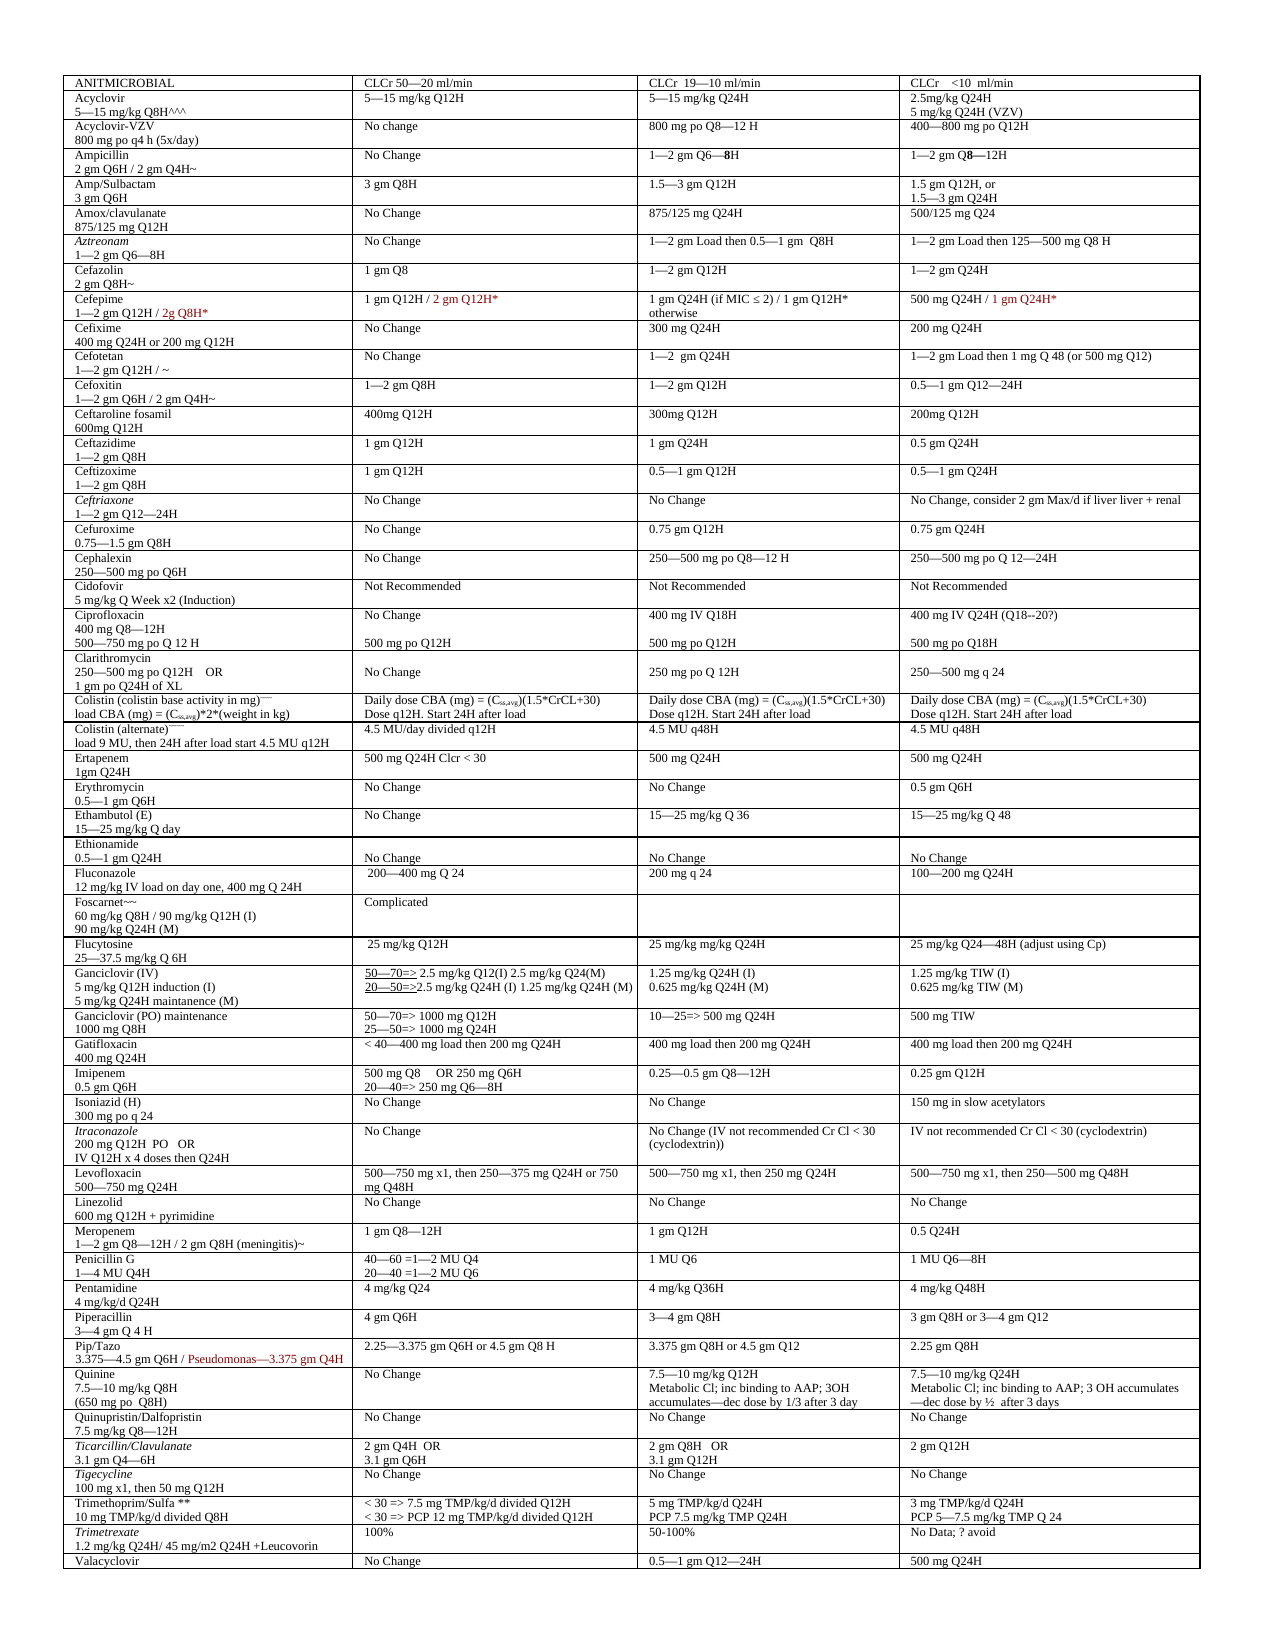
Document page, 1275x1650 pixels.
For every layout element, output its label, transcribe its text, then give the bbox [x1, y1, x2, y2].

table_cell Valacyclovir [64, 1554, 352, 1568]
table_cell 0.25 gm Q12H [900, 1066, 1199, 1094]
table_cell Meropenem 1—2 gm Q8—12H / 2 gm Q8H (meningitis)~ [64, 1224, 352, 1252]
table_cell [900, 895, 1199, 936]
table_cell Daily dose CBA (mg) = (Css,avg)(1.5*CrCL+30) Dose q12H. Start 24H after load [900, 694, 1199, 721]
table_cell No Change [353, 838, 637, 865]
table_cell 3—4 gm Q8H [638, 1310, 899, 1338]
table_cell Daily dose CBA (mg) = (Css,avg)(1.5*CrCL+30) Dose q12H. Start 24H after load [638, 694, 899, 721]
table_cell Flucytosine 25—37.5 mg/kg Q 6H [64, 938, 352, 965]
table_cell IV not recommended Cr Cl < 30 (cyclodextrin) [900, 1124, 1199, 1165]
table_cell 2.5mg/kg Q24H 5 mg/kg Q24H (VZV) [900, 91, 1199, 119]
table_cell 1—2 gm Q12H [638, 264, 899, 291]
table_cell 1.25 mg/kg Q24H (I) 0.625 mg/kg Q24H (M) [638, 966, 899, 1008]
table_cell 1—2 gm Load then 1 mg Q 48 (or 500 mg Q12) [900, 350, 1199, 377]
table_cell 25 mg/kg mg/kg Q24H [638, 938, 899, 965]
table_cell 2 gm Q12H [900, 1439, 1199, 1467]
table_cell No Change [353, 206, 637, 234]
table_cell 5—15 mg/kg Q12H [353, 91, 637, 119]
table_cell No Change (IV not recommended Cr Cl < 30 (cyclodextrin)) [638, 1124, 899, 1165]
table_cell No Change, consider 2 gm Max/d if liver liver + renal [900, 494, 1199, 521]
table_cell 300mg Q12H [638, 407, 899, 435]
table_cell No Change [638, 838, 899, 865]
table_cell 400 mg IV Q24H (Q18--20?) 500 mg po Q18H [900, 609, 1199, 650]
table_cell 400—800 mg po Q12H [900, 120, 1199, 147]
table_cell 1 MU Q6 [638, 1253, 899, 1280]
table_cell Cefazolin 2 gm Q8H~ [64, 264, 352, 291]
table_cell 25 mg/kg Q12H [353, 938, 637, 965]
table_cell 800 mg po Q8—12 H [638, 120, 899, 147]
table_cell No Change [638, 494, 899, 521]
table_cell 4.5 MU/day divided q12H [353, 723, 637, 750]
table_cell Itraconazole 200 mg Q12H PO OR IV Q12H x 4 doses then Q24H [64, 1124, 352, 1165]
table_cell 1 gm Q12H / 2 gm Q12H* [353, 292, 637, 320]
table_cell 250—500 mg q 24 [900, 651, 1199, 693]
table_header CLCr 19—10 ml/min [638, 76, 899, 90]
table_cell 15—25 mg/kg Q 36 [638, 809, 899, 836]
table_cell Not Recommended [900, 580, 1199, 607]
table_cell No Change [638, 780, 899, 808]
table_cell 4.5 MU q48H [900, 723, 1199, 750]
table_cell 1 gm Q24H (if MIC ≤ 2) / 1 gm Q12H* otherwise [638, 292, 899, 320]
table_cell 875/125 mg Q24H [638, 206, 899, 234]
table_cell No Change [353, 1195, 637, 1223]
table_cell [638, 895, 899, 936]
table_cell 50—70=> 2.5 mg/kg Q12(I) 2.5 mg/kg Q24(M) 20—50=>2.5 mg/kg Q24H (I) 1.25 mg/kg Q24H (M) [353, 966, 637, 1008]
table_cell Ampicillin 2 gm Q6H / 2 gm Q4H~ [64, 149, 352, 176]
table_cell 200—400 mg Q 24 [353, 866, 637, 894]
table_cell Acyclovir-VZV 800 mg po q4 h (5x/day) [64, 120, 352, 147]
table_cell 500 mg Q24H [638, 751, 899, 779]
table_cell 1.5 gm Q12H, or 1.5—3 gm Q24H [900, 177, 1199, 205]
table_cell 100—200 mg Q24H [900, 866, 1199, 894]
table_cell 250 mg po Q 12H [638, 651, 899, 693]
table_cell 4 mg/kg Q48H [900, 1281, 1199, 1309]
table_cell No Change [638, 1195, 899, 1223]
table_cell 3 gm Q8H or 3—4 gm Q12 [900, 1310, 1199, 1338]
table_cell 5—15 mg/kg Q24H [638, 91, 899, 119]
table_cell 3 mg TMP/kg/d Q24H PCP 5—7.5 mg/kg TMP Q 24 [900, 1497, 1199, 1524]
table_cell 500 mg Q8 OR 250 mg Q6H 20—40=> 250 mg Q6—8H [353, 1066, 637, 1094]
table_cell Cidofovir 5 mg/kg Q Week x2 (Induction) [64, 580, 352, 607]
table_cell 1 gm Q8 [353, 264, 637, 291]
table_cell Colistin (colistin base activity in mg)~~~ load CBA (mg) = (Css,avg)*2*(weight in kg) [64, 694, 352, 721]
table_cell 2 gm Q4H OR 3.1 gm Q6H [353, 1439, 637, 1467]
table_cell 500—750 mg x1, then 250—375 mg Q24H or 750 mg Q48H [353, 1166, 637, 1194]
table_cell 4 mg/kg Q24 [353, 1281, 637, 1309]
table_cell 4 gm Q6H [353, 1310, 637, 1338]
table_cell 500 mg Q24H [900, 751, 1199, 779]
table_cell No Change [353, 551, 637, 579]
table_cell 0.5—1 gm Q24H [900, 465, 1199, 492]
table_cell 500 mg TIW [900, 1009, 1199, 1037]
table_cell Not Recommended [353, 580, 637, 607]
table_cell 15—25 mg/kg Q 48 [900, 809, 1199, 836]
table_cell Pentamidine 4 mg/kg/d Q24H [64, 1281, 352, 1309]
table_cell Cephalexin 250—500 mg po Q6H [64, 551, 352, 579]
table_cell Amox/clavulanate 875/125 mg Q12H [64, 206, 352, 234]
table_cell 4.5 MU q48H [638, 723, 899, 750]
table_cell Foscarnet~~ 60 mg/kg Q8H / 90 mg/kg Q12H (I) 90 mg/kg Q24H (M) [64, 895, 352, 936]
table_cell Ceftriaxone 1—2 gm Q12—24H [64, 494, 352, 521]
table_cell 0.75 gm Q24H [900, 522, 1199, 550]
table_cell 200mg Q12H [900, 407, 1199, 435]
table_cell No Change [353, 1468, 637, 1496]
table_cell 2.25 gm Q8H [900, 1339, 1199, 1367]
table_cell No Change [900, 1195, 1199, 1223]
table_header ANITMICROBIAL [64, 76, 352, 90]
table_cell Complicated [353, 895, 637, 936]
table_cell Colistin (alternate)~~~~ load 9 MU, then 24H after load start 4.5 MU q12H [64, 723, 352, 750]
table_cell Clarithromycin 250—500 mg po Q12H OR 1 gm po Q24H of XL [64, 651, 352, 693]
table_cell No Change 500 mg po Q12H [353, 609, 637, 650]
table_cell 250—500 mg po Q 12—24H [900, 551, 1199, 579]
table_cell No Change [353, 651, 637, 693]
table_cell 1—2 gm Load then 125—500 mg Q8 H [900, 235, 1199, 262]
table_cell Amp/Sulbactam 3 gm Q6H [64, 177, 352, 205]
table_cell 500/125 mg Q24 [900, 206, 1199, 234]
table_cell 7.5—10 mg/kg Q12H Metabolic Cl; inc binding to AAP; 3OH accumulates—dec dose by 1/3 after 3 day [638, 1368, 899, 1409]
table_cell 0.75 gm Q12H [638, 522, 899, 550]
table_header CLCr 50—20 ml/min [353, 76, 637, 90]
table_cell 1—2 gm Q24H [900, 264, 1199, 291]
table_cell 0.5 Q24H [900, 1224, 1199, 1252]
table_cell 300 mg Q24H [638, 321, 899, 349]
table_cell 1.5—3 gm Q12H [638, 177, 899, 205]
table_cell 1—2 gm Q24H [638, 350, 899, 377]
table_cell 1 MU Q6—8H [900, 1253, 1199, 1280]
table_cell Acyclovir 5—15 mg/kg Q8H^^^ [64, 91, 352, 119]
table_cell 2 gm Q8H OR 3.1 gm Q12H [638, 1439, 899, 1467]
table_cell 2.25—3.375 gm Q6H or 4.5 gm Q8 H [353, 1339, 637, 1367]
table_cell 0.25—0.5 gm Q8—12H [638, 1066, 899, 1094]
table_cell Cefixime 400 mg Q24H or 200 mg Q12H [64, 321, 352, 349]
table_cell Gatifloxacin 400 mg Q24H [64, 1038, 352, 1065]
table_cell 200 mg q 24 [638, 866, 899, 894]
table_cell No Change [353, 494, 637, 521]
table_header CLCr <10 ml/min [900, 76, 1199, 90]
table_cell Trimetrexate 1.2 mg/kg Q24H/ 45 mg/m2 Q24H +Leucovorin [64, 1525, 352, 1553]
table_cell Pip/Tazo 3.375—4.5 gm Q6H / Pseudomonas—3.375 gm Q4H [64, 1339, 352, 1367]
table_cell 1 gm Q12H [353, 436, 637, 464]
table_cell 1—2 gm Q12H [638, 379, 899, 406]
table_cell 40—60 =1—2 MU Q4 20—40 =1—2 MU Q6 [353, 1253, 637, 1280]
table_cell 1 gm Q12H [353, 465, 637, 492]
table_cell 400 mg load then 200 mg Q24H [638, 1038, 899, 1065]
table_cell 150 mg in slow acetylators [900, 1095, 1199, 1123]
table_cell No Change [353, 780, 637, 808]
table_cell 7.5—10 mg/kg Q24H Metabolic Cl; inc binding to AAP; 3 OH accumulates—dec dose by ½ after 3 days [900, 1368, 1199, 1409]
table_cell 500 mg Q24H [900, 1554, 1199, 1568]
table_cell Erythromycin 0.5—1 gm Q6H [64, 780, 352, 808]
table_cell Ticarcillin/Clavulanate 3.1 gm Q4—6H [64, 1439, 352, 1467]
table_cell Ciprofloxacin 400 mg Q8—12H 500—750 mg po Q 12 H [64, 609, 352, 650]
table_cell 250—500 mg po Q8—12 H [638, 551, 899, 579]
table_cell Ceftazidime 1—2 gm Q8H [64, 436, 352, 464]
table_cell No Change [353, 1410, 637, 1438]
table_cell Ganciclovir (IV) 5 mg/kg Q12H induction (I) 5 mg/kg Q24H maintanence (M) [64, 966, 352, 1008]
table_cell 1—2 gm Q6—8H [638, 149, 899, 176]
table_cell No Change [353, 321, 637, 349]
table_cell No Change [900, 1410, 1199, 1438]
table_cell Fluconazole 12 mg/kg IV load on day one, 400 mg Q 24H [64, 866, 352, 894]
table_cell 200 mg Q24H [900, 321, 1199, 349]
table_cell Imipenem 0.5 gm Q6H [64, 1066, 352, 1094]
table_cell Quinine 7.5—10 mg/kg Q8H (650 mg po Q8H) [64, 1368, 352, 1409]
table_cell 0.5—1 gm Q12—24H [638, 1554, 899, 1568]
table_cell No Change [353, 1368, 637, 1409]
table_cell 500—750 mg x1, then 250—500 mg Q48H [900, 1166, 1199, 1194]
table_cell Trimethoprim/Sulfa ** 10 mg TMP/kg/d divided Q8H [64, 1497, 352, 1524]
table_cell 0.5 gm Q6H [900, 780, 1199, 808]
table_cell 1 gm Q24H [638, 436, 899, 464]
table_cell Linezolid 600 mg Q12H + pyrimidine [64, 1195, 352, 1223]
table_cell Ceftaroline fosamil 600mg Q12H [64, 407, 352, 435]
table_cell No Change [353, 1095, 637, 1123]
table_cell No Change [353, 809, 637, 836]
table_cell 0.5 gm Q24H [900, 436, 1199, 464]
table_cell Quinupristin/Dalfopristin 7.5 mg/kg Q8—12H [64, 1410, 352, 1438]
table_cell No Change [638, 1095, 899, 1123]
table_cell Tigecycline 100 mg x1, then 50 mg Q12H [64, 1468, 352, 1496]
table_cell 1.25 mg/kg TIW (I) 0.625 mg/kg TIW (M) [900, 966, 1199, 1008]
table_cell 10—25=> 500 mg Q24H [638, 1009, 899, 1037]
table_cell Levofloxacin 500—750 mg Q24H [64, 1166, 352, 1194]
table_cell 3.375 gm Q8H or 4.5 gm Q12 [638, 1339, 899, 1367]
table_cell Cefepime 1—2 gm Q12H / 2g Q8H* [64, 292, 352, 320]
table_cell 3 gm Q8H [353, 177, 637, 205]
table_cell 25 mg/kg Q24—48H (adjust using Cp) [900, 938, 1199, 965]
table_cell No Change [638, 1410, 899, 1438]
table_cell No Change [638, 1468, 899, 1496]
table_cell Ethambutol (E) 15—25 mg/kg Q day [64, 809, 352, 836]
table_cell Cefoxitin 1—2 gm Q6H / 2 gm Q4H~ [64, 379, 352, 406]
table_cell Ethionamide 0.5—1 gm Q24H [64, 838, 352, 865]
table_cell 1—2 gm Q8H [353, 379, 637, 406]
table_cell 500—750 mg x1, then 250 mg Q24H [638, 1166, 899, 1194]
table_cell Daily dose CBA (mg) = (Css,avg)(1.5*CrCL+30) Dose q12H. Start 24H after load [353, 694, 637, 721]
table_cell 500 mg Q24H Clcr < 30 [353, 751, 637, 779]
table_cell 50—70=> 1000 mg Q12H 25—50=> 1000 mg Q24H [353, 1009, 637, 1037]
table_cell Cefotetan 1—2 gm Q12H / ~ [64, 350, 352, 377]
table_cell Aztreonam 1—2 gm Q6—8H [64, 235, 352, 262]
table_cell No Change [900, 838, 1199, 865]
table_cell 4 mg/kg Q36H [638, 1281, 899, 1309]
table_cell No Change [900, 1468, 1199, 1496]
table_cell Piperacillin 3—4 gm Q 4 H [64, 1310, 352, 1338]
table_cell < 40—400 mg load then 200 mg Q24H [353, 1038, 637, 1065]
table_cell No change [353, 120, 637, 147]
table_cell Penicillin G 1—4 MU Q4H [64, 1253, 352, 1280]
table_cell Isoniazid (H) 300 mg po q 24 [64, 1095, 352, 1123]
table_cell 100% [353, 1525, 637, 1553]
table_cell 50-100% [638, 1525, 899, 1553]
table_cell Ganciclovir (PO) maintenance 1000 mg Q8H [64, 1009, 352, 1037]
table_cell 1—2 gm Q8—12H [900, 149, 1199, 176]
table_cell 0.5—1 gm Q12—24H [900, 379, 1199, 406]
table_cell 400 mg IV Q18H 500 mg po Q12H [638, 609, 899, 650]
table_cell 400 mg load then 200 mg Q24H [900, 1038, 1199, 1065]
table_cell No Change [353, 1124, 637, 1165]
table_cell Ceftizoxime 1—2 gm Q8H [64, 465, 352, 492]
table_cell Not Recommended [638, 580, 899, 607]
table_cell No Change [353, 522, 637, 550]
table_cell 500 mg Q24H / 1 gm Q24H* [900, 292, 1199, 320]
table_cell 5 mg TMP/kg/d Q24H PCP 7.5 mg/kg TMP Q24H [638, 1497, 899, 1524]
table_cell No Change [353, 1554, 637, 1568]
table_cell 0.5—1 gm Q12H [638, 465, 899, 492]
table_cell 1 gm Q8—12H [353, 1224, 637, 1252]
table_cell Cefuroxime 0.75—1.5 gm Q8H [64, 522, 352, 550]
table_cell No Change [353, 235, 637, 262]
table_cell No Change [353, 149, 637, 176]
table_cell 1—2 gm Load then 0.5—1 gm Q8H [638, 235, 899, 262]
table_cell 400mg Q12H [353, 407, 637, 435]
table_cell No Change [353, 350, 637, 377]
table_cell < 30 => 7.5 mg TMP/kg/d divided Q12H < 30 => PCP 12 mg TMP/kg/d divided Q12H [353, 1497, 637, 1524]
table_cell 1 gm Q12H [638, 1224, 899, 1252]
table_cell No Data; ? avoid [900, 1525, 1199, 1553]
table_cell Ertapenem 1gm Q24H [64, 751, 352, 779]
